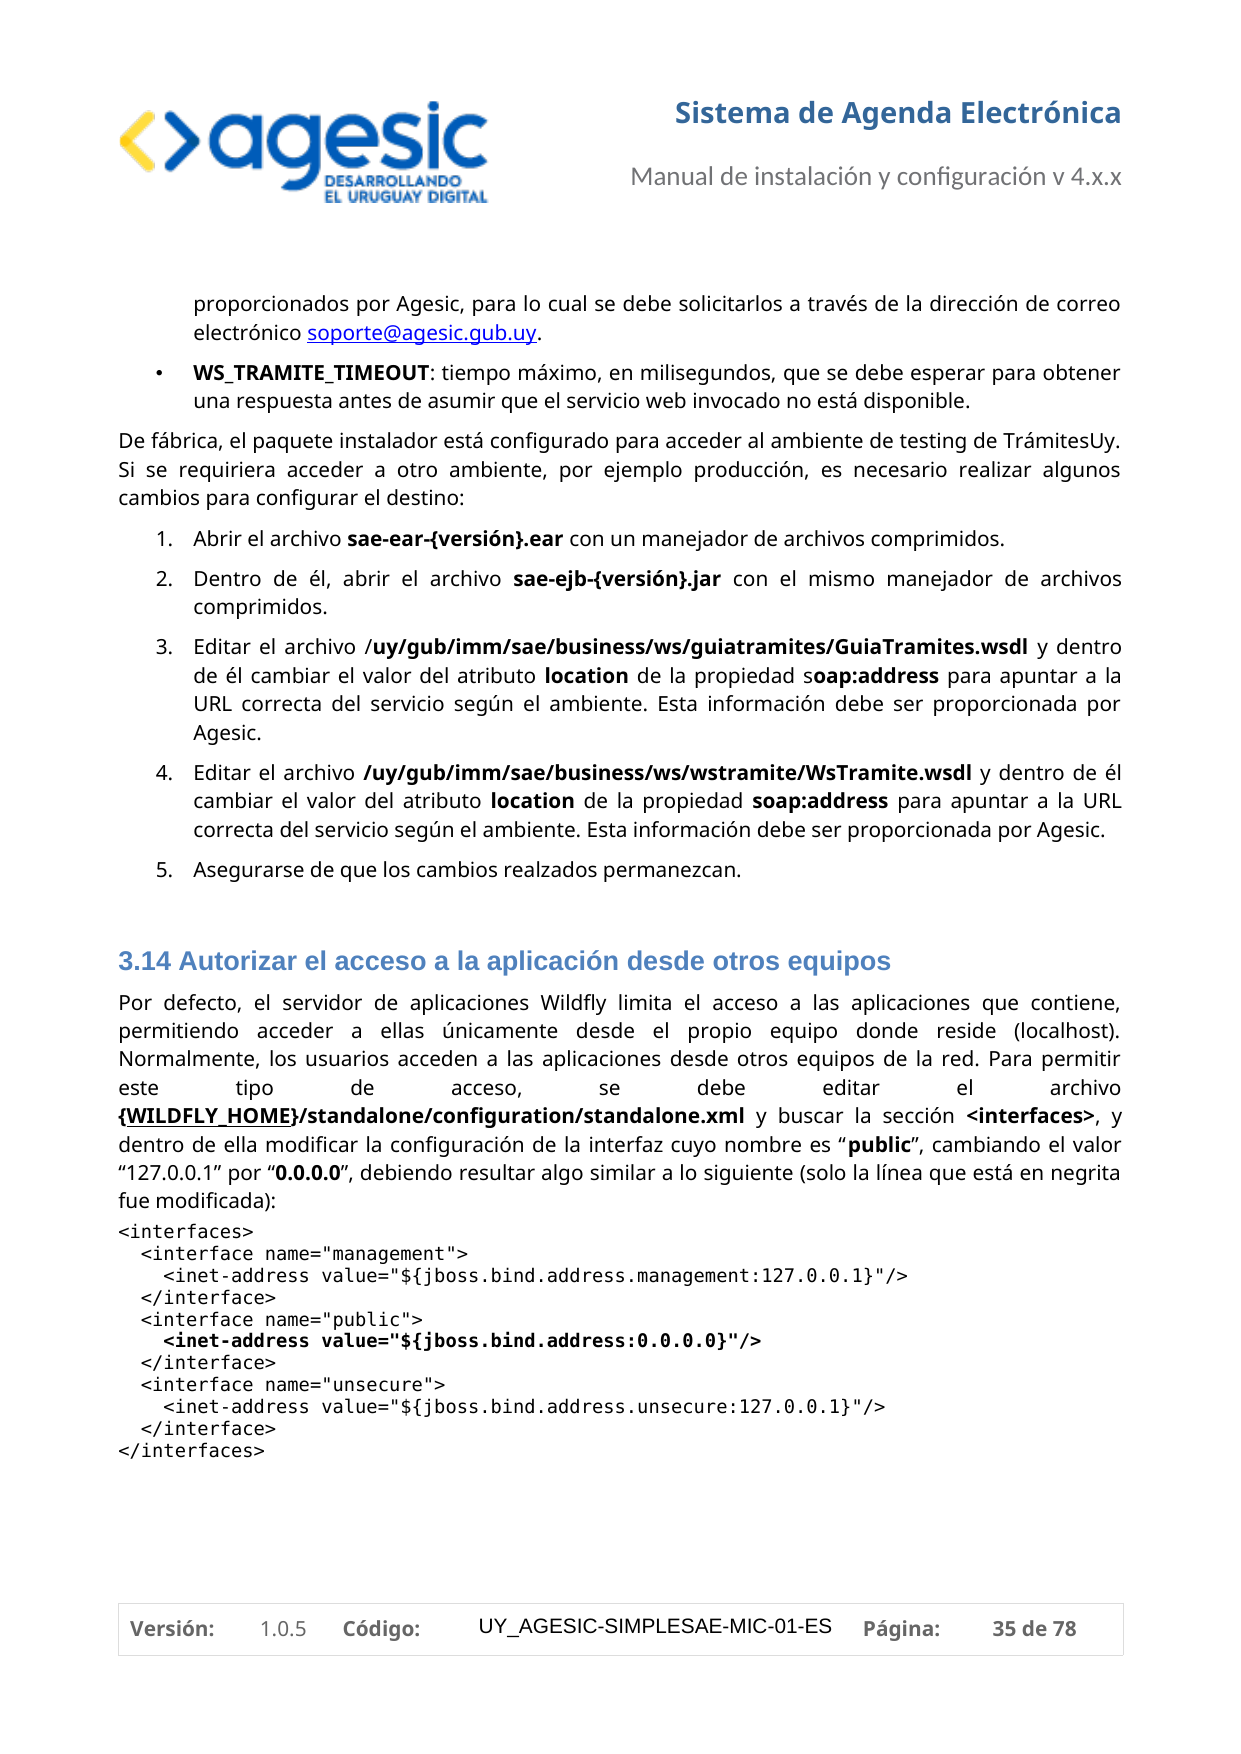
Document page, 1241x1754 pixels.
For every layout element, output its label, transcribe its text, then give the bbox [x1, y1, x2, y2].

list Asegurarse de que los cambios realzados permanezcan. [156, 855, 1122, 883]
text <interface name="public"> [118, 1308, 1122, 1330]
list Editar el archivo /uy/gub/imm/sae/business/ws/wstramite/WsTramite.wsdl y dentro de él cambiar el valor del atributo location de la propiedad soap:address para apuntar a la URL correcta del servicio según el ambiente. Esta información debe ser proporcionada por Agesic. [156, 758, 1122, 843]
text De fábrica, el paquete instalador está configurado para acceder al ambiente de testing de TrámitesUy. Si se requiriera acceder a otro ambiente, por ejemplo producción, es necesario realizar algunos cambios para configurar el destino: [118, 427, 1122, 512]
text <interfaces> [118, 1221, 1122, 1243]
list WS_TRAMITE_TIMEOUT: tiempo máximo, en milisegundos, que se debe esperar para obtener una respuesta antes de asumir que el servicio web invocado no está disponible. [156, 358, 1122, 415]
list proporcionados por Agesic, para lo cual se debe solicitarlos a través de la dirección de correo electrónico soporte@agesic.gub.uy. [156, 289, 1122, 346]
text <inet-address value="${jboss.bind.address.unsecure:127.0.0.1}"/> [118, 1396, 1122, 1418]
picture [119, 101, 489, 203]
text <interface name="management"> [118, 1243, 1122, 1265]
text <inet-address value="${jboss.bind.address.management:127.0.0.1}"/> [118, 1265, 1122, 1287]
text </interface> [118, 1287, 1122, 1308]
text </interfaces> [118, 1440, 1122, 1462]
text <interface name="unsecure"> [118, 1374, 1122, 1396]
text <inet-address value="${jboss.bind.address:0.0.0.0}"/> [118, 1330, 1122, 1352]
list Editar el archivo /uy/gub/imm/sae/business/ws/guiatramites/GuiaTramites.wsdl y dentro de él cambiar el valor del atributo location de la propiedad soap:address para apuntar a la URL correcta del servicio según el ambiente. Esta información debe ser proporcionada por Agesic. [156, 632, 1122, 746]
subtitle Autorizar el acceso a la aplicación desde otros equipos [118, 944, 1122, 976]
text Por defecto, el servidor de aplicaciones Wildfly limita el acceso a las aplicaciones que contiene, permitiendo acceder a ellas únicamente desde el propio equipo donde reside (localhost). Normalmente, los usuarios acceden a las aplicaciones desde otros equipos de la red. Para permitir este tipo de acceso, se debe editar el archivo {WILDFLY_HOME}/standalone/configuration/standalone.xml y buscar la sección <interfaces>, y dentro de ella modificar la configuración de la interfaz cuyo nombre es “public”, cambiando el valor “127.0.0.1” por “0.0.0.0”, debiendo resultar algo similar a lo siguiente (solo la línea que está en negrita fue modificada): [118, 988, 1122, 1215]
list Dentro de él, abrir el archivo sae-ejb-{versión}.jar con el mismo manejador de archivos comprimidos. [156, 564, 1122, 621]
text </interface> [118, 1352, 1122, 1374]
text </interface> [118, 1418, 1122, 1440]
list Abrir el archivo sae-ear-{versión}.ear con un manejador de archivos comprimidos. [156, 524, 1122, 552]
